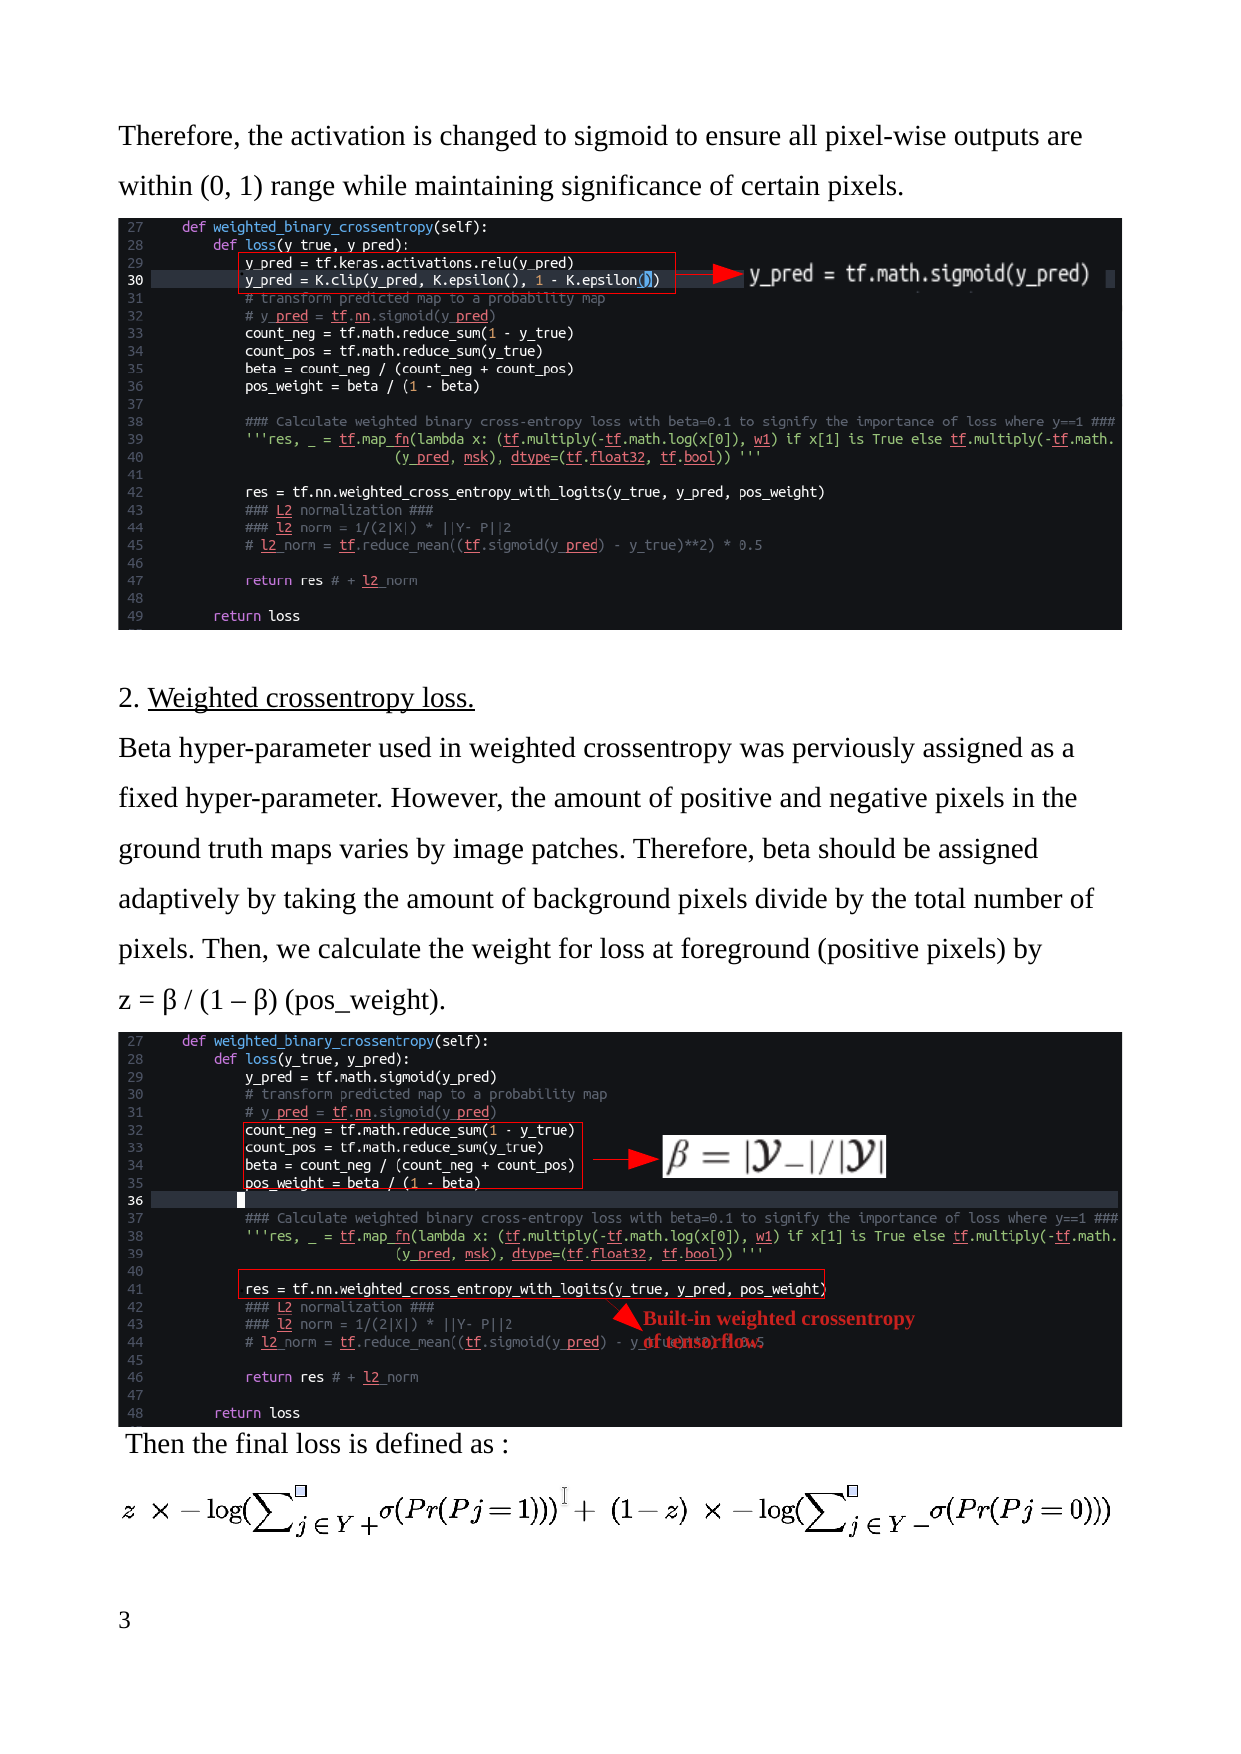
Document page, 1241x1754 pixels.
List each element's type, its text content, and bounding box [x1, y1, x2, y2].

picture [118, 1032, 1123, 1427]
text Beta hyper-parameter used in weighted crossentropy was perviously assigned as a fixed hyper-parameter. However, the amount of positive and negative pixels in the ground truth maps varies by image patches. Therefore, beta should be assigned adaptively by taking the amount of background pixels divide by the total number of pixels. Then, we calculate the weight for loss at foreground (positive pixels) by [118, 730, 1122, 965]
text 2. Weighted crossentropy loss. [118, 680, 1122, 713]
text Therefore, the activation is changed to sigmoid to ensure all pixel-wise outputs are within (0, 1) range while maintaining significance of certain pixels. [118, 118, 1122, 202]
picture [118, 218, 1123, 630]
text z = β / (1 – β) (pos_weight). [118, 982, 1122, 1015]
picture [118, 1477, 1123, 1548]
text Then the final loss is defined as : [118, 1427, 1122, 1460]
